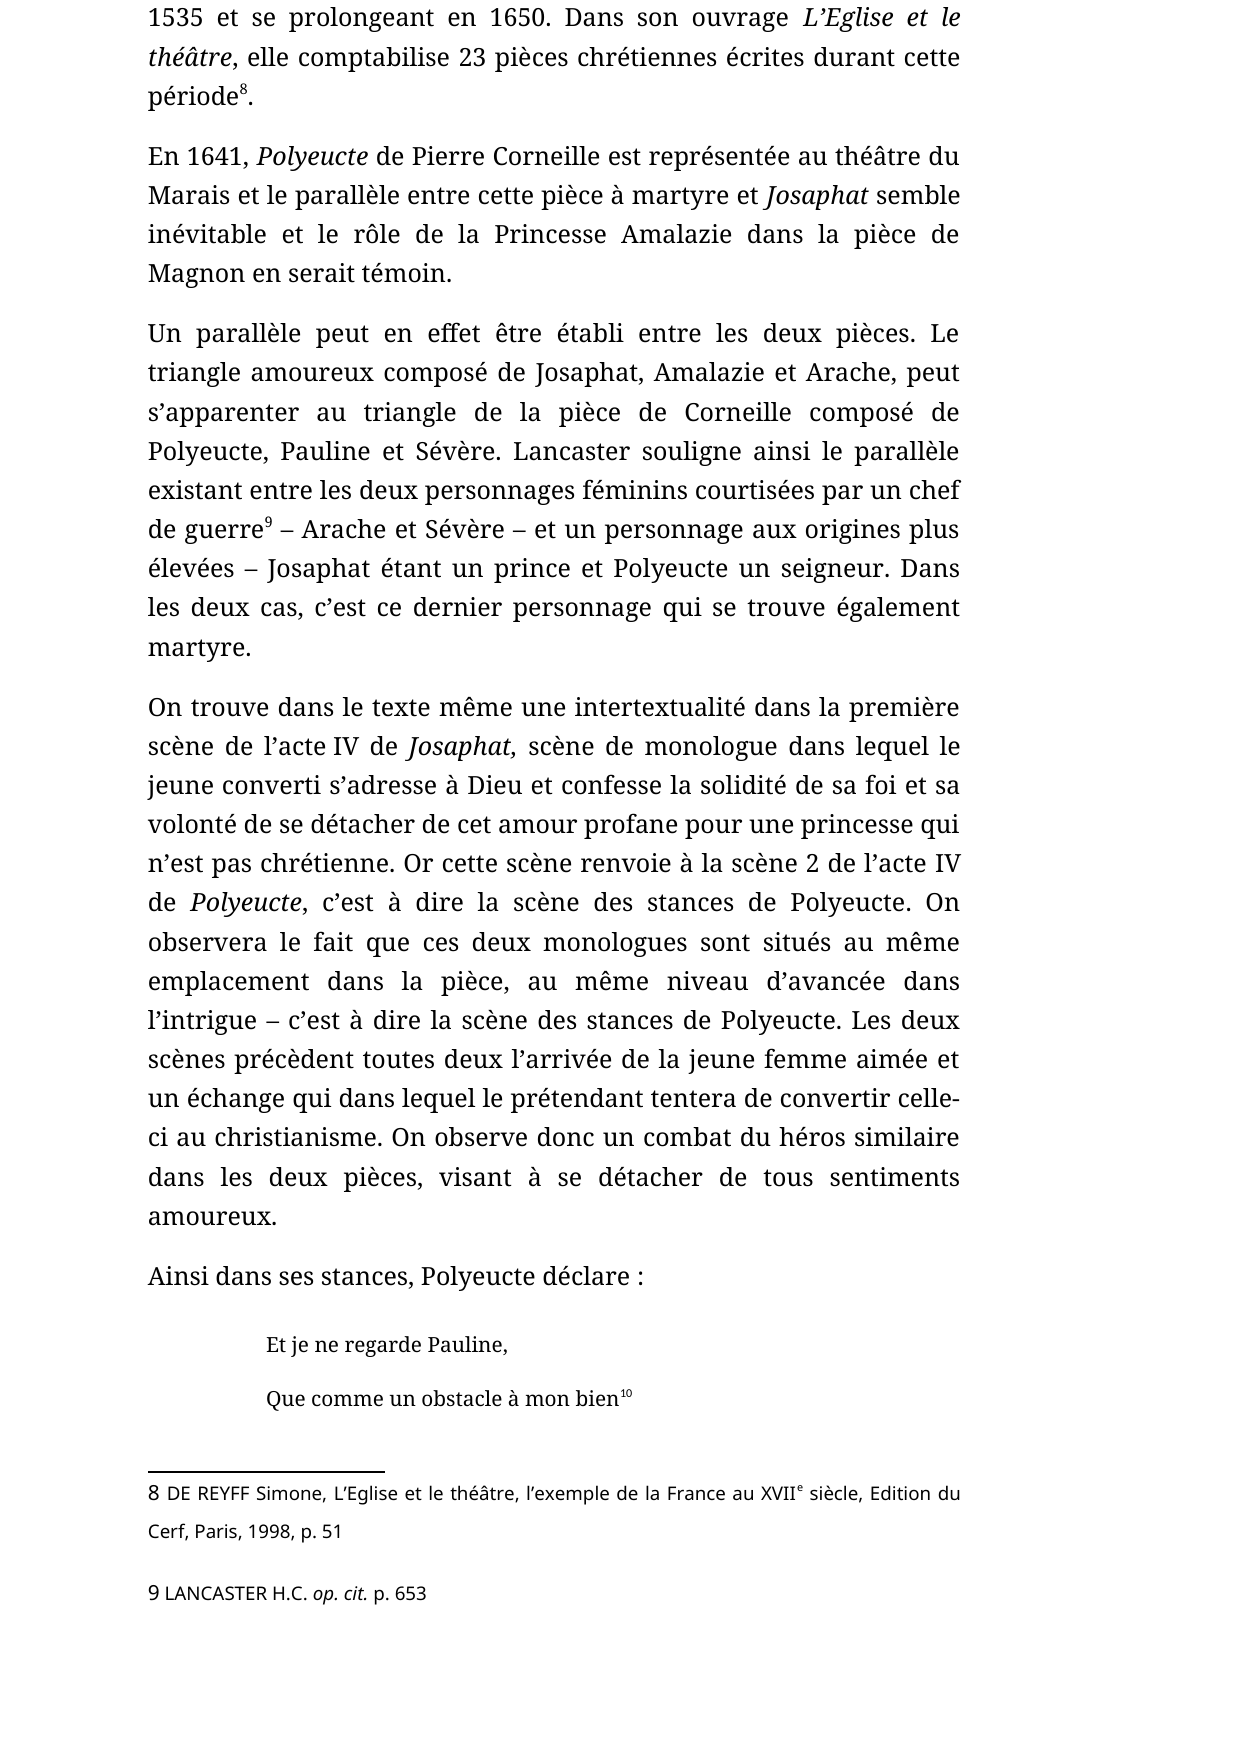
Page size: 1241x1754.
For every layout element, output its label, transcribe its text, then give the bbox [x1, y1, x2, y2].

text Que comme un obstacle à mon bien [266, 1384, 961, 1412]
text 1535 et se prolongeant en 1650. Dans son ouvrage L’Eglise et le théâtre, elle comptabilise 23 pièces chrétiennes écrites durant cette période. [148, 0, 961, 112]
text On trouve dans le texte même une intertextualité dans la première scène de l’acte IV de Josaphat, scène de monologue dans lequel le jeune converti s’adresse à Dieu et confesse la solidité de sa foi et sa volonté de se détacher de cet amour profane pour une princesse qui n’est pas chrétienne. Or cette scène renvoie à la scène 2 de l’acte IV de Polyeucte, c’est à dire la scène des stances de Polyeucte. On observera le fait que ces deux monologues sont situés au même emplacement dans la pièce, au même niveau d’avancée dans l’intrigue – c’est à dire la scène des stances de Polyeucte. Les deux scènes précèdent toutes deux l’arrivée de la jeune femme aimée et un échange qui dans lequel le prétendant tentera de convertir celle-ci au christianisme. On observe donc un combat du héros similaire dans les deux pièces, visant à se détacher de tous sentiments amoureux. [148, 689, 961, 1232]
text En 1641, Polyeucte de Pierre Corneille est représentée au théâtre du Marais et le parallèle entre cette pièce à martyre et Josaphat semble inévitable et le rôle de la Princesse Amalazie dans la pièce de Magnon en serait témoin. [148, 138, 961, 290]
text DE REYFF Simone, L’Eglise et le théâtre, l’exemple de la France au XVIIe siècle, Edition du Cerf, Paris, 1998, p. 51 [148, 1478, 961, 1544]
text Et je ne regarde Pauline, [266, 1330, 961, 1359]
text Un parallèle peut en effet être établi entre les deux pièces. Le triangle amoureux composé de Josaphat, Amalazie et Arache, peut s’apparenter au triangle de la pièce de Corneille composé de Polyeucte, Pauline et Sévère. Lancaster souligne ainsi le parallèle existant entre les deux personnages féminins courtisées par un chef de guerre – Arache et Sévère – et un personnage aux origines plus élevées – Josaphat étant un prince et Polyeucte un seigneur. Dans les deux cas, c’est ce dernier personnage qui se trouve également martyre. [148, 316, 961, 663]
text Ainsi dans ses stances, Polyeucte déclare : [148, 1258, 961, 1292]
text LANCASTER H.C. op. cit. p. 653 [148, 1578, 961, 1606]
